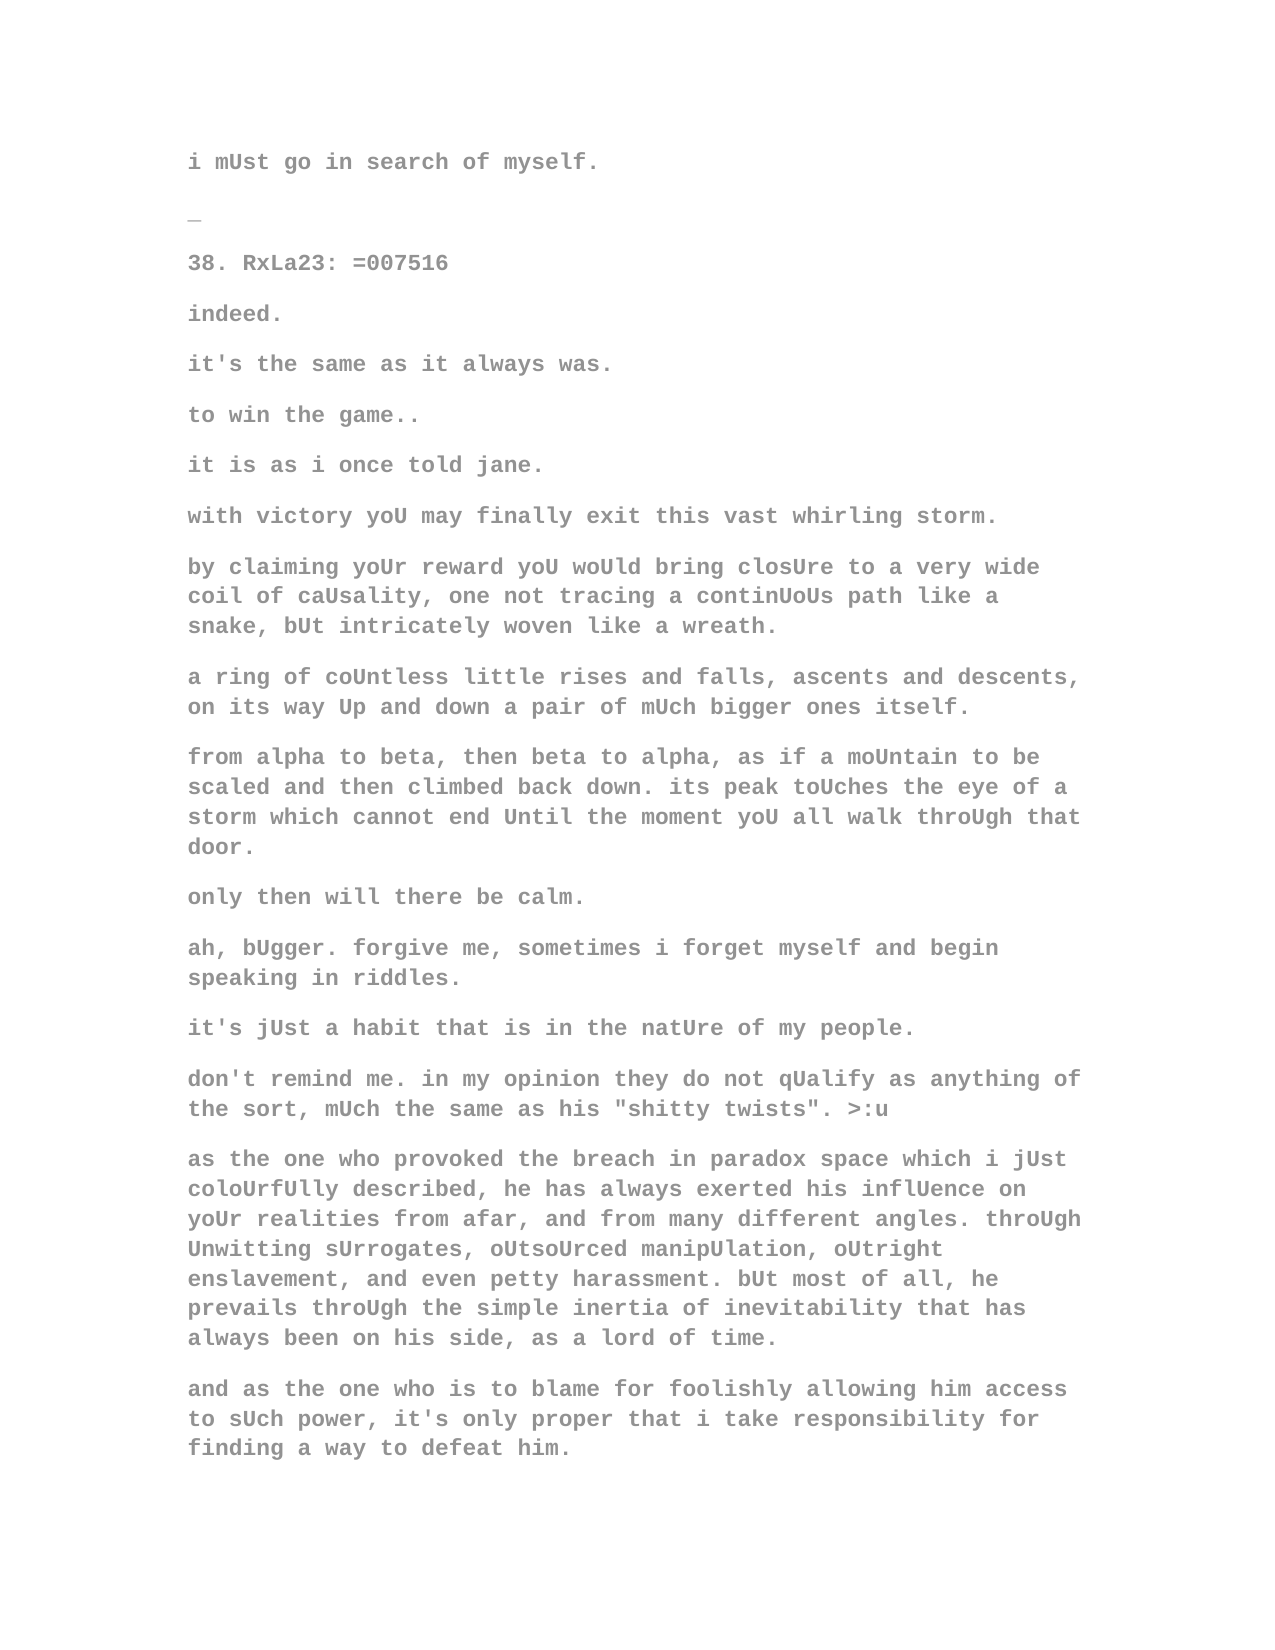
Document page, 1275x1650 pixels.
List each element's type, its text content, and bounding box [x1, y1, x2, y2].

text don't remind me. in my opinion they do not qUalify as anything of the sort, mUch the same as his "shitty twists". >:u [187, 1067, 1087, 1123]
text by claiming yoUr reward yoU woUld bring closUre to a very wide coil of caUsality, one not tracing a continUoUs path like a snake, bUt intricately woven like a wreath. [187, 555, 1087, 641]
text it's the same as it always was. [187, 352, 1087, 378]
text and as the one who is to blame for foolishly allowing him access to sUch power, it's only proper that i take responsibility for finding a way to defeat him. [187, 1377, 1087, 1463]
text it is as i once told jane. [187, 454, 1087, 480]
text a ring of coUntless little rises and falls, ascents and descents, on its way Up and down a pair of mUch bigger ones itself. [187, 665, 1087, 721]
text _ [187, 201, 1087, 227]
text ah, bUgger. forgive me, sometimes i forget myself and begin speaking in riddles. [187, 936, 1087, 992]
text only then will there be calm. [187, 886, 1087, 912]
text it's jUst a habit that is in the natUre of my people. [187, 1017, 1087, 1043]
text as the one who provoked the breach in paradox space which i jUst coloUrfUlly described, he has always exerted his inflUence on yoUr realities from afar, and from many different angles. throUgh Unwitting sUrrogates, oUtsoUrced manipUlation, oUtright enslavement, and even petty harassment. bUt most of all, he prevails throUgh the simple inertia of inevitability that has always been on his side, as a lord of time. [187, 1148, 1087, 1352]
text from alpha to beta, then beta to alpha, as if a moUntain to be scaled and then climbed back down. its peak toUches the eye of a storm which cannot end Until the moment yoU all walk throUgh that door. [187, 746, 1087, 861]
text with victory yoU may finally exit this vast whirling storm. [187, 504, 1087, 530]
text 38. RxLa23: =007516 [187, 251, 1087, 277]
text to win the game.. [187, 403, 1087, 429]
text i mUst go in search of myself. [187, 150, 1087, 176]
text indeed. [187, 302, 1087, 328]
